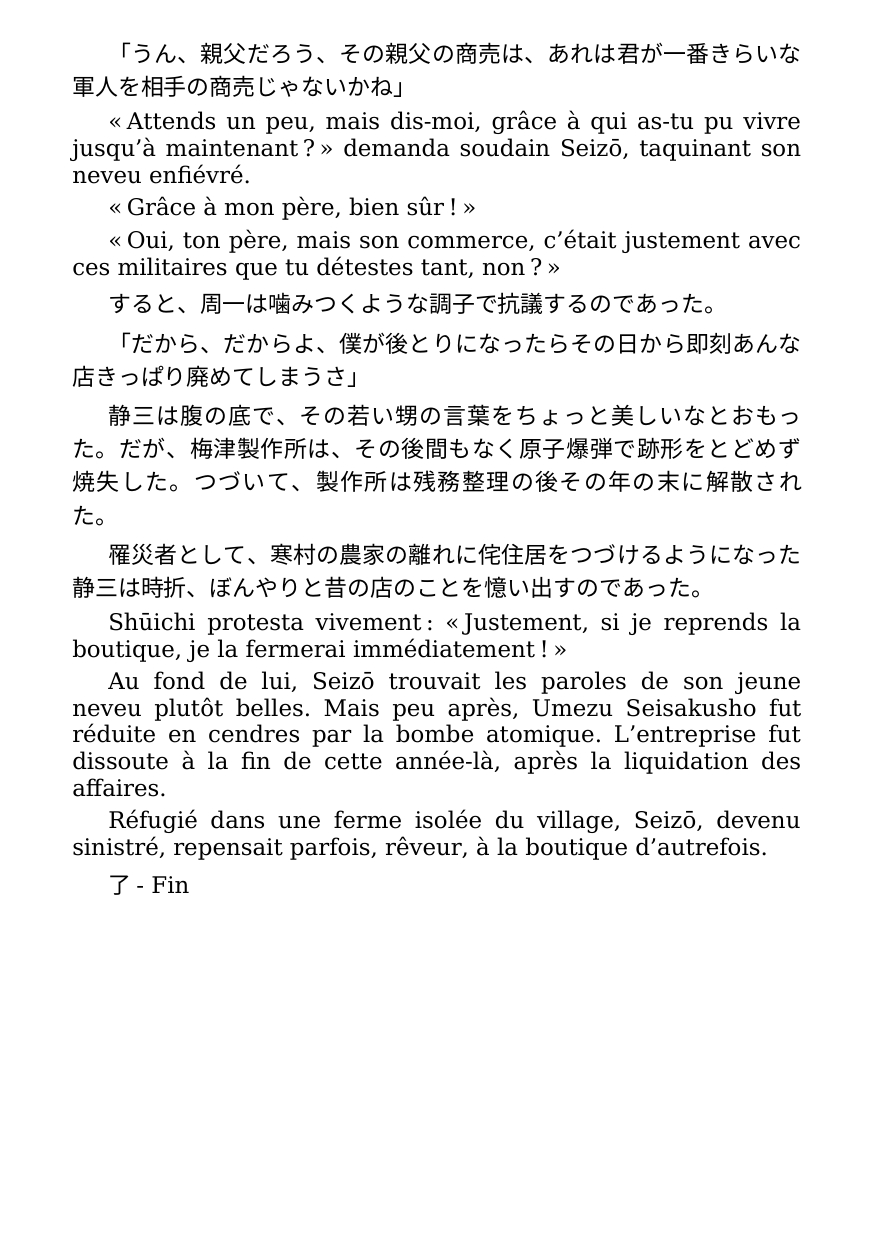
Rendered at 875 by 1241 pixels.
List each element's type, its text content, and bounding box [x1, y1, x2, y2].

text « Oui, ton père, mais son commerce, c’était justement avec ces militaires que tu détestes tant, non ? » [72, 227, 802, 280]
text 罹災者として、寒村の農家の離れに侘住居をつづけるようになった静三は時折、ぼんやりと昔の店のことを憶い出すのであった。 [72, 537, 802, 603]
text Réfugié dans une ferme isolée du village, Seizō, devenu sinistré, repensait parfois, rêveur, à la boutique d’autrefois. [72, 808, 802, 861]
text Shūichi protesta vivement : « Justement, si je reprends la boutique, je la fermerai immédiatement ! » [72, 609, 802, 662]
text Au fond de lui, Seizō trouvait les paroles de son jeune neveu plutôt belles. Mais peu après, Umezu Seisakusho fut réduite en cendres par la bombe atomique. L’entreprise fut dissoute à la fin de cette année-là, après la liquidation des affaires. [72, 668, 802, 802]
text « Grâce à mon père, bien sûr ! » [72, 194, 802, 221]
text 「だから、だからよ、僕が後とりになったらその日から即刻あんな店きっぱり廃めてしまうさ」 [72, 325, 802, 392]
text 静三は腹の底で、その若い甥の言葉をちょっと美しいなとおもった。だが、梅津製作所は、その後間もなく原子爆弾で跡形をとどめず焼失した。つづいて、製作所は残務整理の後その年の末に解散された。 [72, 398, 802, 531]
text 「うん、親父だろう、その親父の商売は、あれは君が一番きらいな軍人を相手の商売じゃないかね」 [72, 36, 802, 102]
text 了 - Fin [72, 867, 802, 900]
text « Attends un peu, mais dis-moi, grâce à qui as-tu pu vivre jusqu’à maintenant ? » demanda soudain Seizō, taquinant son neveu enfiévré. [72, 108, 802, 188]
text すると、周一は噛みつくような調子で抗議するのであった。 [72, 286, 802, 319]
